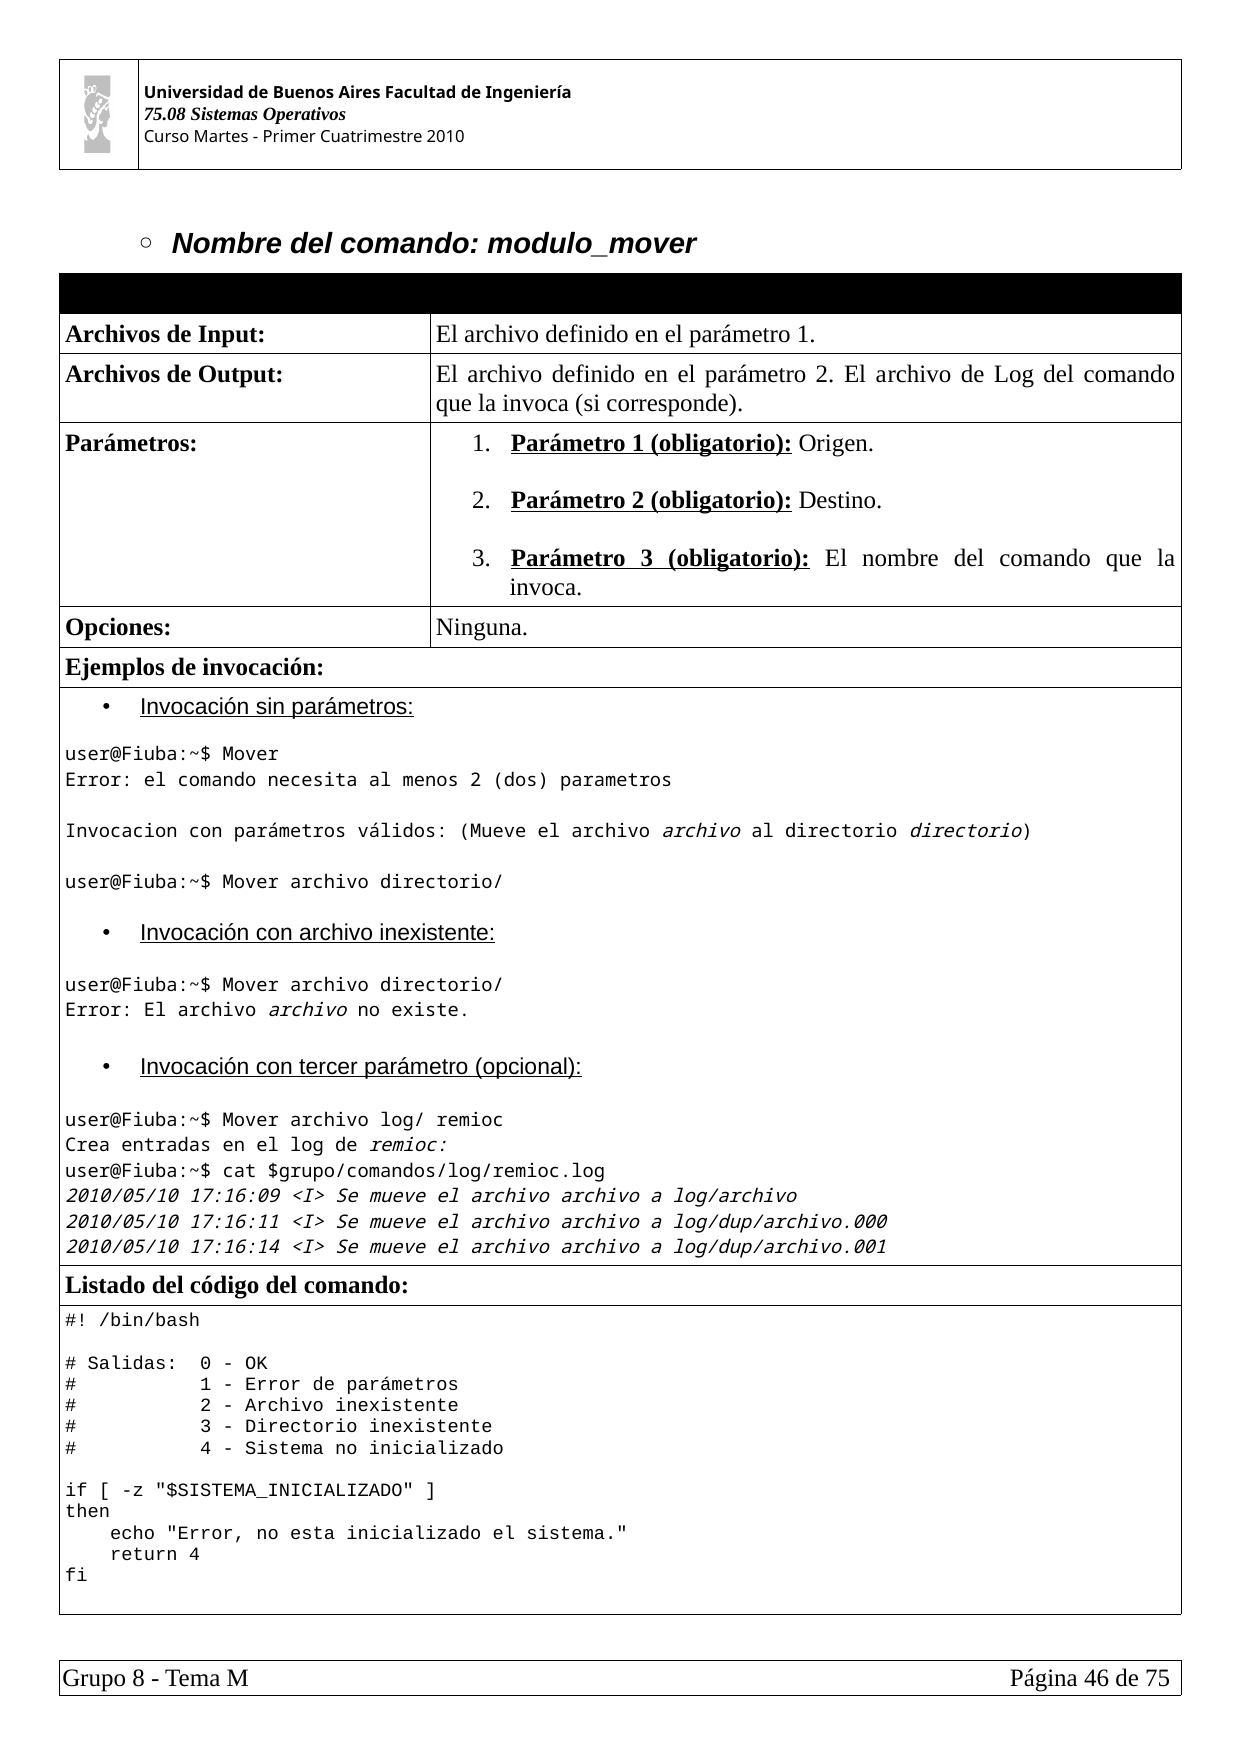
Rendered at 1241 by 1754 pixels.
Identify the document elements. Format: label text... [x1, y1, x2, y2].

table_cell Archivos de Input: [60, 314, 430, 353]
table_cell El archivo definido en el parámetro 2. El archivo de Log del comando que la invoca (si corresponde). [431, 354, 1181, 422]
table_cell Archivos de Output: [60, 354, 430, 422]
table_cell #! /bin/bash # Salidas: 0 - OK # 1 - Error de parámetros # 2 - Archivo inexistente # 3 - Directorio inexistente # 4 - Sistema no inicializado if [ -z "$SISTEMA_INICIALIZADO" ] then echo "Error, no esta inicializado el sistema." return 4 fi [60, 1306, 1181, 1614]
table_cell El archivo definido en el parámetro 1. [431, 314, 1181, 353]
picture [83, 73, 114, 155]
table_cell Opciones: [60, 607, 430, 647]
table_cell Ejemplos de invocación: [60, 648, 1181, 687]
table_cell Listado del código del comando: [60, 1266, 1181, 1305]
table_header [60, 274, 430, 313]
table_header [431, 274, 1181, 313]
table_cell Ninguna. [431, 607, 1181, 647]
table_cell Parámetros: [60, 423, 430, 606]
table_cell Invocación sin parámetros: user@Fiuba:~$ Mover Error: el comando necesita al menos 2 (dos) parametros Invocacion con parámetros válidos: (Mueve el archivo archivo al directorio directorio) user@Fiuba:~$ Mover archivo directorio/ Invocación con archivo inexistente: user@Fiuba:~$ Mover archivo directorio/ Error: El archivo archivo no existe. Invocación con tercer parámetro (opcional): user@Fiuba:~$ Mover archivo log/ remioc Crea entradas en el log de remioc: user@Fiuba:~$ cat $grupo/comandos/log/remioc.log 2010/05/10 17:16:09 <I> Se mueve el archivo archivo a log/archivo 2010/05/10 17:16:11 <I> Se mueve el archivo archivo a log/dup/archivo.000 2010/05/10 17:16:14 <I> Se mueve el archivo archivo a log/dup/archivo.001 [60, 688, 1181, 1265]
table_cell Parámetro 1 (obligatorio): Origen. Parámetro 2 (obligatorio): Destino. Parámetro 3 (obligatorio): El nombre del comando que la invoca. [431, 423, 1181, 606]
subtitle Nombre del comando: modulo_mover [134, 226, 1181, 260]
